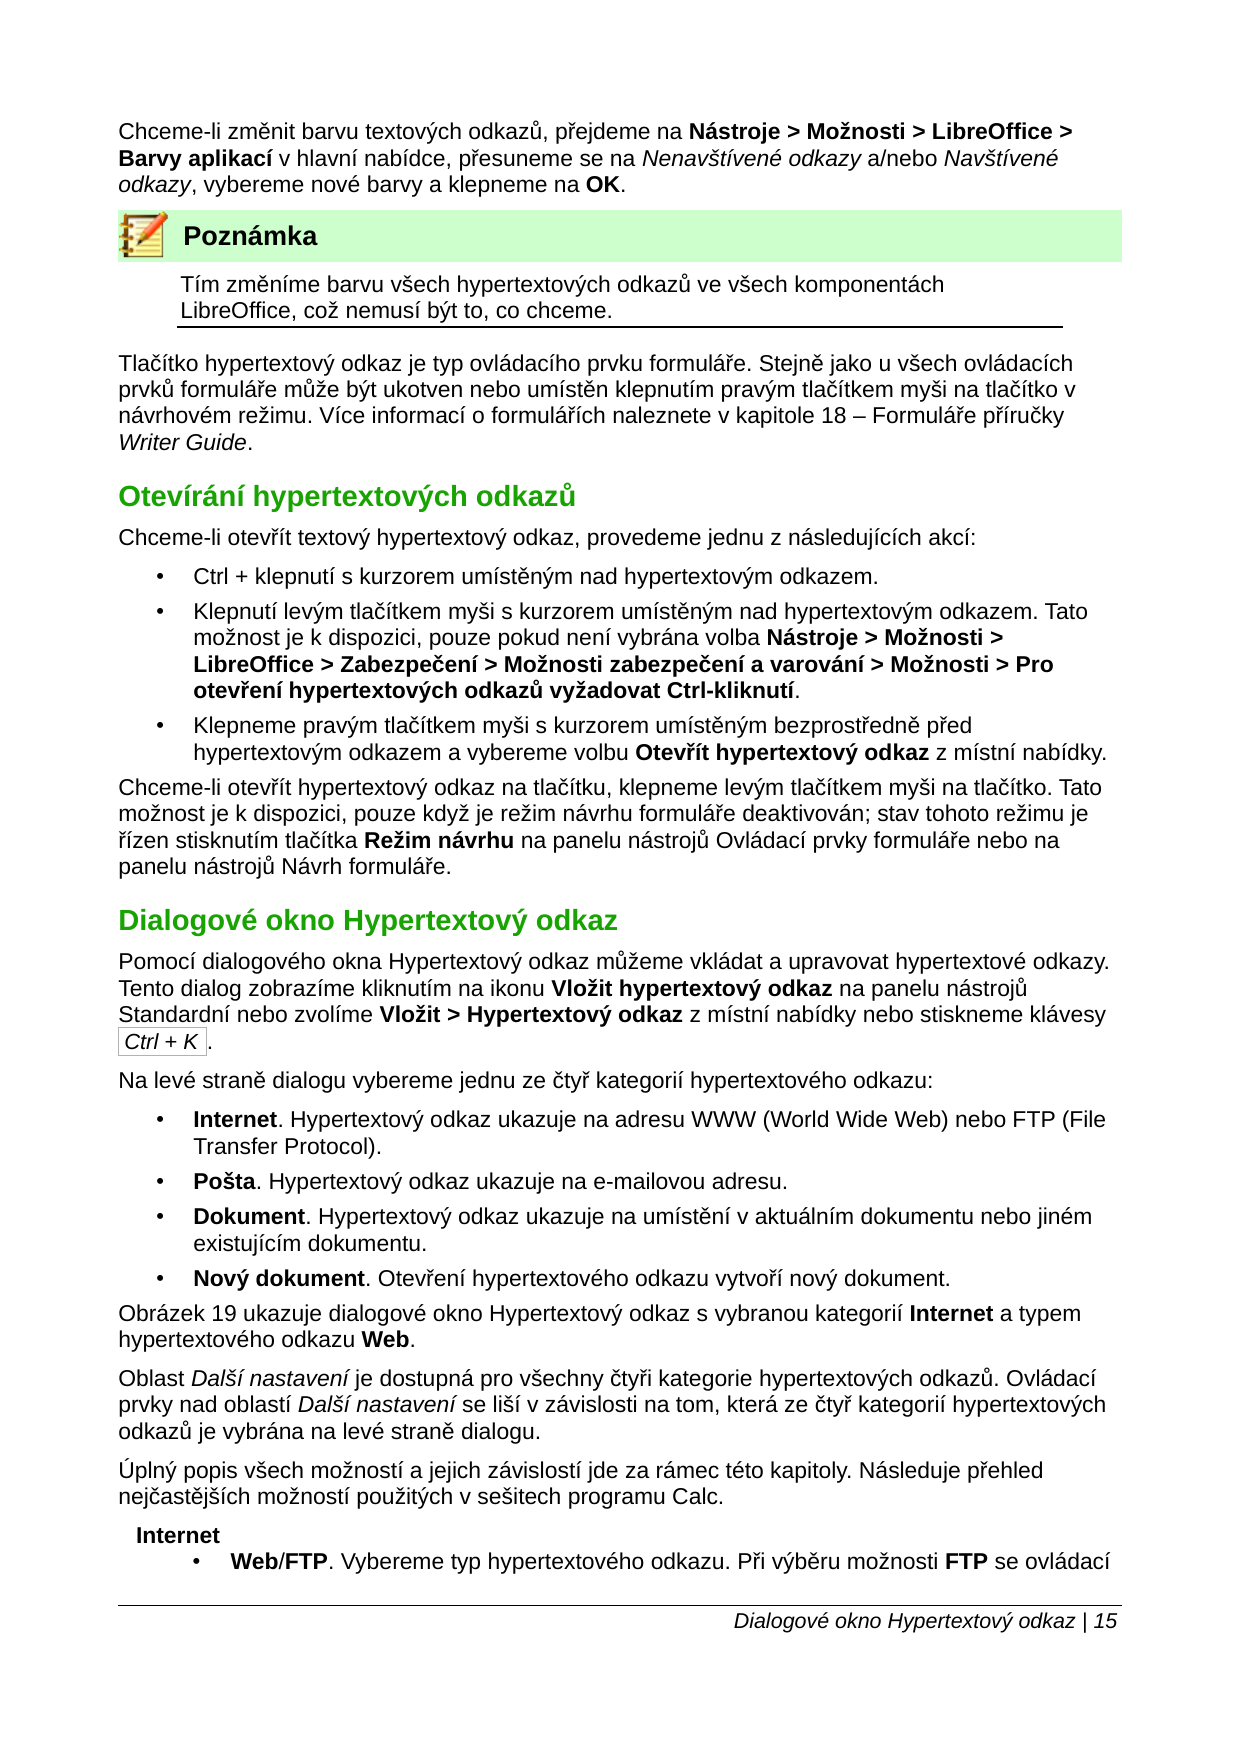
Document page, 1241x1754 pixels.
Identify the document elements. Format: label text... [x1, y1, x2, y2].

list Nový dokument. Otevření hypertextového odkazu vytvoří nový dokument. [156, 1265, 1122, 1291]
text Tlačítko hypertextový odkaz je typ ovládacího prvku formuláře. Stejně jako u všech ovládacích prvků formuláře může být ukotven nebo umístěn klepnutím pravým tlačítkem myši na tlačítko v návrhovém režimu. Více informací o formulářích naleznete v kapitole 18 – Formuláře příručky Writer Guide. [118, 349, 1122, 455]
list Web/FTP. Vybereme typ hypertextového odkazu. Při výběru možnosti FTP se ovládací [192, 1548, 1122, 1574]
list Dokument. Hypertextový odkaz ukazuje na umístění v aktuálním dokumentu nebo jiném existujícím dokumentu. [156, 1203, 1122, 1256]
list Chceme-li otevřít textový hypertextový odkaz, provedeme jednu z následujících akcí: [118, 524, 1122, 550]
list Ctrl + klepnutí s kurzorem umístěným nad hypertextovým odkazem. [156, 563, 1122, 589]
text Tím změníme barvu všech hypertextových odkazů ve všech komponentách LibreOffice, což nemusí být to, co chceme. [177, 268, 1063, 326]
list Na levé straně dialogu vybereme jednu ze čtyř kategorií hypertextového odkazu: [118, 1067, 1122, 1094]
text Úplný popis všech možností a jejich závislostí jde za rámec této kapitoly. Následuje přehled nejčastějších možností použitých v sešitech programu Calc. [118, 1457, 1122, 1509]
list Klepneme pravým tlačítkem myši s kurzorem umístěným bezprostředně před hypertextovým odkazem a vybereme volbu Otevřít hypertextový odkaz z místní nabídky. [156, 712, 1122, 765]
text Chceme-li otevřít hypertextový odkaz na tlačítku, klepneme levým tlačítkem myši na tlačítko. Tato možnost je k dispozici, pouze když je režim návrhu formuláře deaktivován; stav tohoto režimu je řízen stisknutím tlačítka Režim návrhu na panelu nástrojů Ovládací prvky formuláře nebo na panelu nástrojů Návrh formuláře. [118, 774, 1122, 879]
list Klepnutí levým tlačítkem myši s kurzorem umístěným nad hypertextovým odkazem. Tato možnost je k dispozici, pouze pokud není vybrána volba Nástroje > Možnosti > LibreOffice > Zabezpečení > Možnosti zabezpečení a varování > Možnosti > Pro otevření hypertextových odkazů vyžadovat Ctrl-kliknutí. [156, 598, 1122, 703]
subtitle Otevírání hypertextových odkazů [118, 479, 1122, 512]
subtitle Dialogové okno Hypertextový odkaz [118, 903, 1122, 936]
text Chceme-li změnit barvu textových odkazů, přejdeme na Nástroje > Možnosti > LibreOffice > Barvy aplikací v hlavní nabídce, přesuneme se na Nenavštívené odkazy a/nebo Navštívené odkazy, vybereme nové barvy a klepneme na OK. [118, 118, 1122, 197]
text Oblast Další nastavení je dostupná pro všechny čtyři kategorie hypertextových odkazů. Ovládací prvky nad oblastí Další nastavení se liší v závislosti na tom, která ze čtyř kategorií hypertextových odkazů je vybrána na levé straně dialogu. [118, 1365, 1122, 1444]
text Pomocí dialogového okna Hypertextový odkaz můžeme vkládat a upravovat hypertextové odkazy. Tento dialog zobrazíme kliknutím na ikonu Vložit hypertextový odkaz na panelu nástrojů Standardní nebo zvolíme Vložit > Hypertextový odkaz z místní nabídky nebo stiskneme klávesy Ctrl + K. [118, 948, 1122, 1055]
picture [119, 210, 170, 261]
text Obrázek 19 ukazuje dialogové okno Hypertextový odkaz s vybranou kategorií Internet a typem hypertextového odkazu Web. [118, 1300, 1122, 1353]
text Internet [136, 1522, 1122, 1548]
list Pošta. Hypertextový odkaz ukazuje na e-mailovou adresu. [156, 1168, 1122, 1194]
list Internet. Hypertextový odkaz ukazuje na adresu WWW (World Wide Web) nebo FTP (File Transfer Protocol). [156, 1106, 1122, 1159]
subtitle Poznámka [118, 210, 1122, 262]
